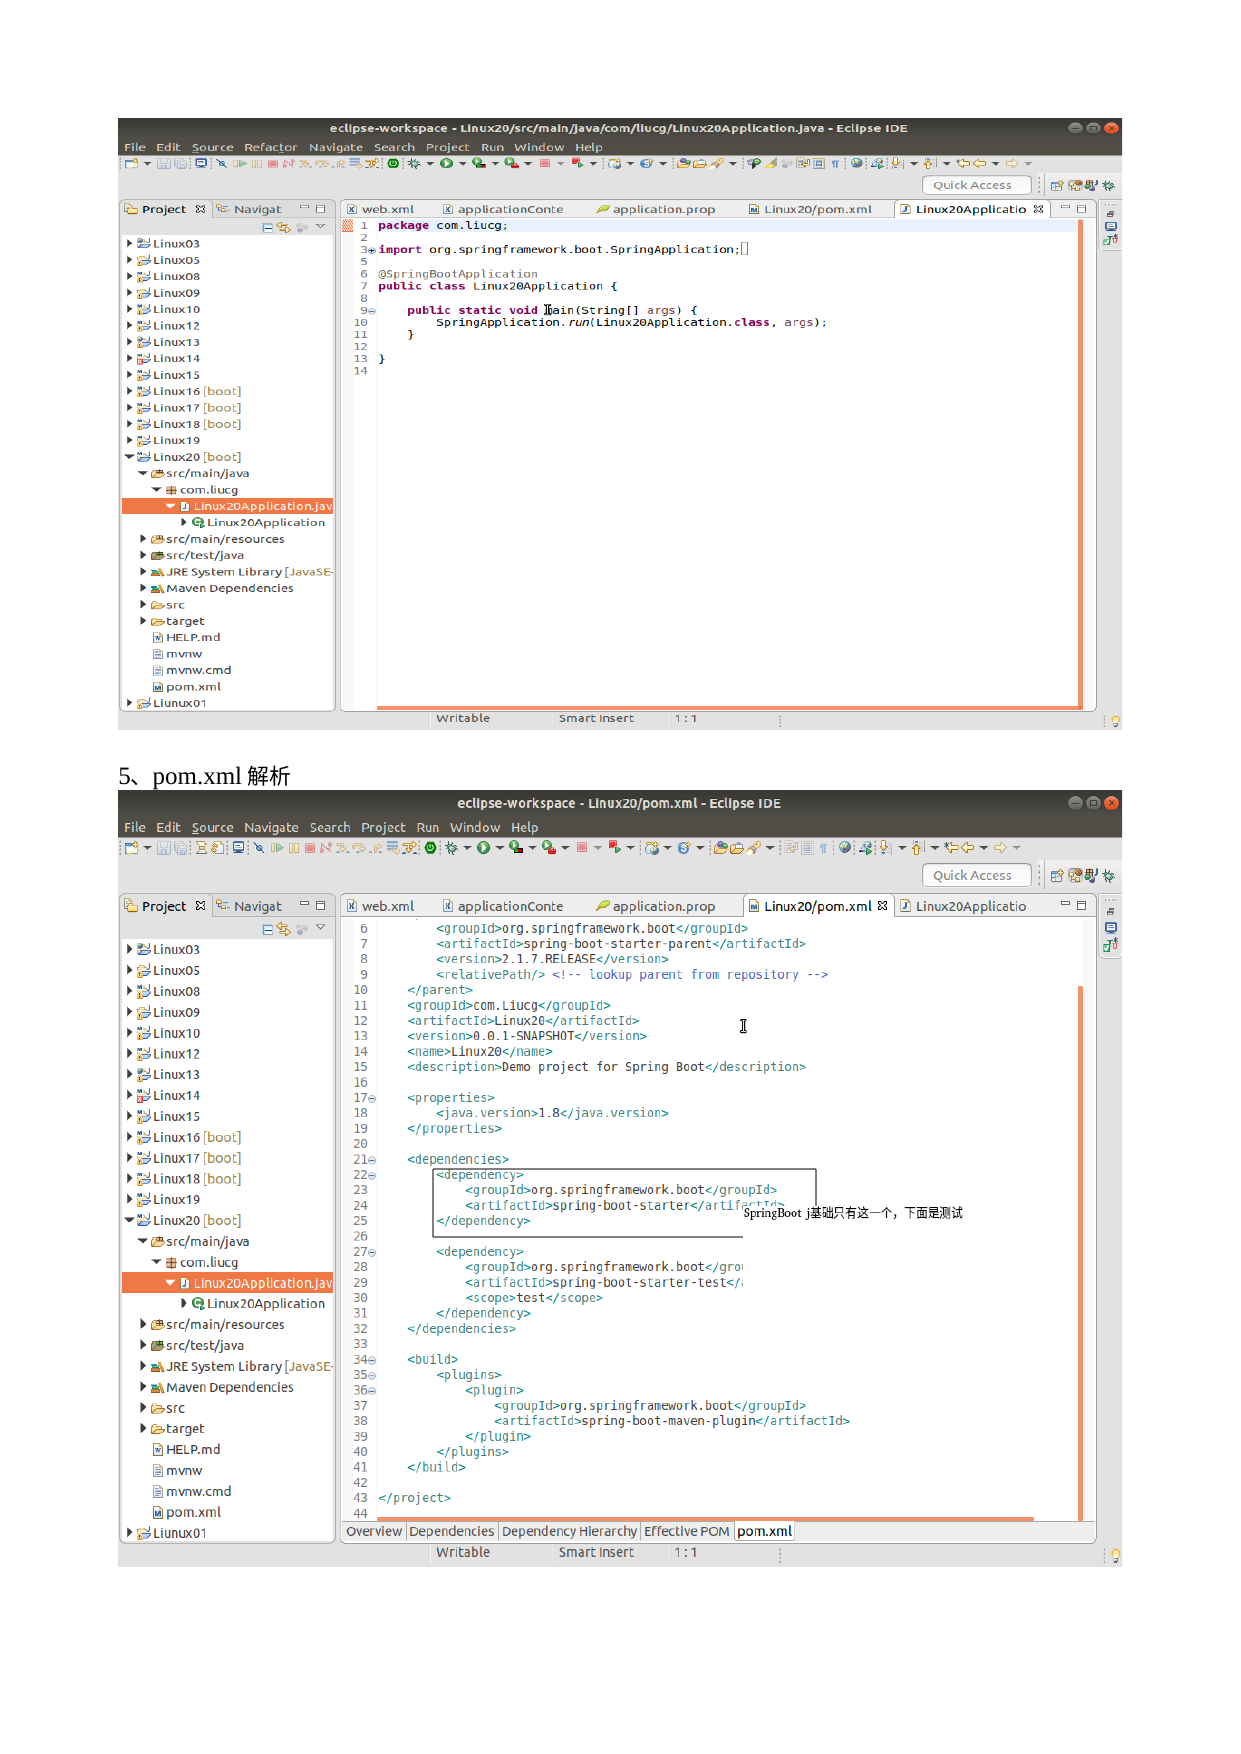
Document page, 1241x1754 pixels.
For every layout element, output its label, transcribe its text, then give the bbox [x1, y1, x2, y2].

text 5、pom.xml解析 [118, 759, 1122, 790]
picture [118, 118, 1123, 730]
picture [118, 790, 1123, 1567]
